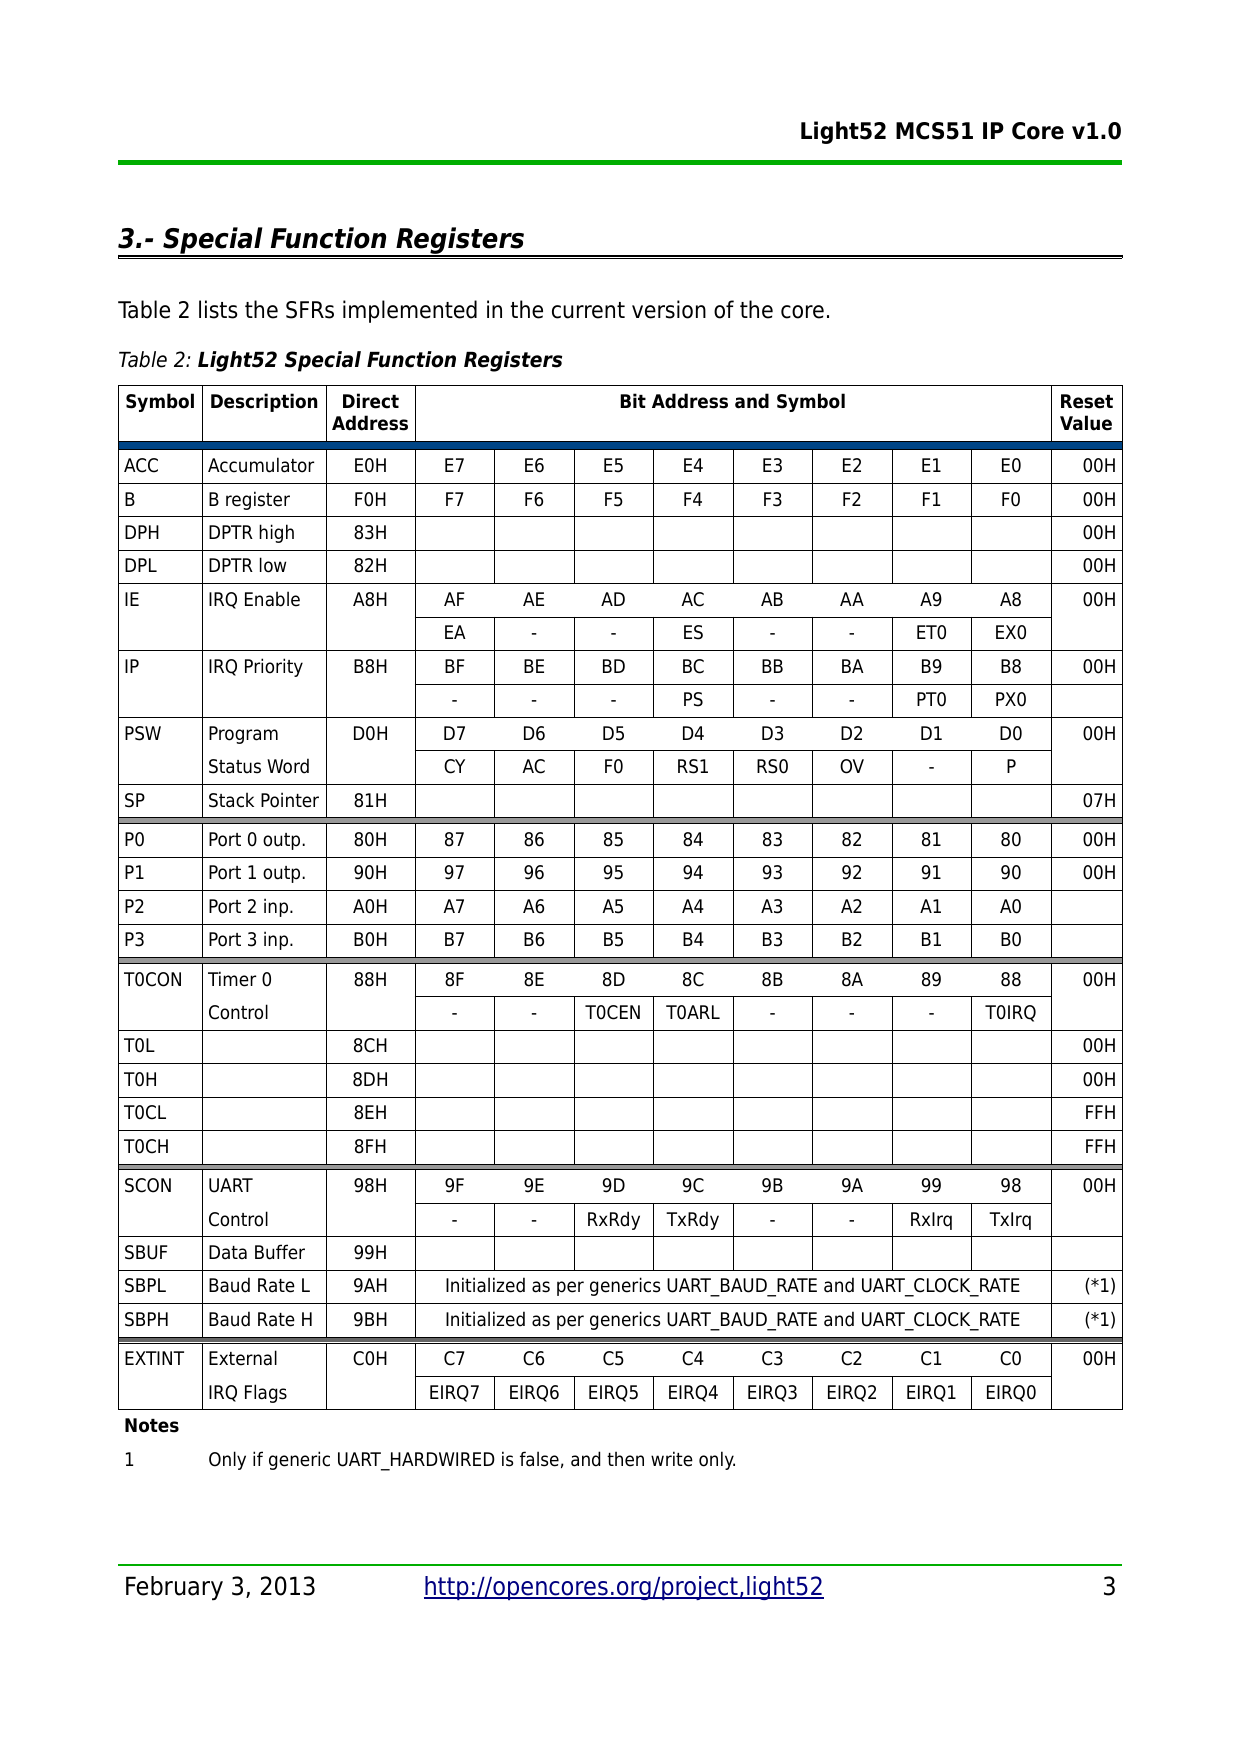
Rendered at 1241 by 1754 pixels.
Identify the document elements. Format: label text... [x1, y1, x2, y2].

table_cell (*1) [1052, 1271, 1122, 1303]
table_cell [893, 1031, 971, 1063]
table_cell BE [495, 651, 574, 683]
table_cell 8D [574, 964, 653, 996]
table_cell PS [654, 685, 733, 717]
table_cell 90H [327, 858, 415, 890]
table_cell - [495, 685, 574, 717]
table_cell FFH [1052, 1131, 1122, 1163]
table_cell [203, 1098, 326, 1130]
table_cell 8A [812, 964, 892, 996]
table_cell [495, 1131, 574, 1163]
table_cell Accumulator [203, 450, 326, 483]
table_cell Data Buffer [203, 1237, 326, 1270]
table_cell BF [416, 651, 494, 683]
table_cell 00H [1052, 1064, 1122, 1097]
table_cell Initialized as per generics UART_BAUD_RATE and UART_CLOCK_RATE [416, 1271, 1051, 1303]
table_cell [575, 1064, 653, 1097]
table_cell [327, 1203, 415, 1236]
table_cell [119, 1338, 1122, 1342]
table_cell - [734, 1204, 812, 1236]
table_cell 00H [1052, 824, 1122, 857]
table_cell T0H [119, 1064, 202, 1097]
table_cell F0 [575, 751, 653, 784]
table_cell [972, 517, 1051, 550]
table_header Direct Address [327, 386, 415, 441]
table_cell UART [203, 1170, 326, 1203]
table_cell P2 [119, 891, 202, 923]
table_cell 00H [1052, 450, 1122, 483]
table_cell - [416, 1204, 494, 1236]
table_cell [654, 517, 733, 550]
table_cell EX0 [972, 618, 1051, 650]
table_cell 9AH [327, 1271, 415, 1303]
table_cell PX0 [972, 685, 1051, 717]
table_cell [495, 785, 574, 817]
table_cell [734, 1237, 812, 1270]
table_cell [893, 1237, 971, 1270]
table_cell - [893, 751, 971, 784]
table_cell 80H [327, 824, 415, 857]
table_cell E3 [734, 450, 812, 483]
table_cell [575, 517, 653, 550]
table_cell D6 [494, 718, 574, 750]
table_cell E0 [972, 450, 1051, 483]
table_header Bit Address and Symbol [416, 386, 1051, 441]
table_cell 93 [734, 858, 812, 890]
table_cell F3 [734, 484, 812, 516]
table_cell [416, 1131, 494, 1163]
table_cell [1052, 617, 1122, 650]
table_cell [1052, 996, 1122, 1030]
table_cell 99 [892, 1170, 971, 1203]
table_cell [203, 1031, 326, 1063]
table_cell IRQ Enable [203, 584, 326, 617]
table_cell 00H [1052, 858, 1122, 890]
table_cell [1052, 1203, 1122, 1236]
table_cell D2 [812, 718, 892, 750]
table_cell A6 [495, 891, 574, 923]
table_cell 8FH [327, 1131, 415, 1163]
table_cell [495, 1064, 574, 1097]
table_cell - [813, 1204, 892, 1236]
table_cell 85 [575, 824, 653, 857]
text Table 2: Light52 Special Function Registers [118, 348, 1122, 373]
table_cell F0H [327, 484, 415, 516]
table_cell F1 [893, 484, 971, 516]
table_cell 88 [971, 964, 1051, 996]
table_cell C3 [733, 1344, 812, 1376]
table_cell RxRdy [575, 1204, 653, 1236]
table_cell A8 [971, 584, 1051, 617]
table_cell A2 [813, 891, 892, 923]
table_cell F0 [972, 484, 1051, 516]
table_cell Control [203, 1203, 326, 1236]
table_cell [416, 517, 494, 550]
table_cell A1 [893, 891, 971, 923]
table_cell [654, 1237, 733, 1270]
table_cell T0CEN [575, 997, 653, 1030]
table_cell ACC [119, 450, 202, 483]
table_cell Baud Rate L [203, 1271, 326, 1303]
table_cell 9D [574, 1170, 653, 1203]
table_cell [813, 551, 892, 583]
table_cell 00H [1052, 718, 1122, 750]
table_cell D4 [653, 718, 733, 750]
table_cell [1052, 1237, 1122, 1270]
table_cell C4 [653, 1344, 733, 1376]
table_cell T0IRQ [972, 997, 1051, 1030]
table_cell SBUF [119, 1237, 202, 1270]
table_cell 81 [893, 824, 971, 857]
table_cell [575, 1098, 653, 1130]
table_cell B register [203, 484, 326, 516]
table_cell [734, 517, 812, 550]
table_cell - [813, 618, 892, 650]
table_cell 9B [733, 1170, 812, 1203]
table_cell [416, 1031, 494, 1063]
table_cell B [119, 484, 202, 516]
table_cell [495, 517, 574, 550]
table_cell B8H [327, 651, 415, 683]
table_cell E5 [575, 450, 653, 483]
table_cell RxIrq [893, 1204, 971, 1236]
table_cell [203, 1064, 326, 1097]
table_cell B4 [654, 925, 733, 957]
table_cell - [575, 685, 653, 717]
table_cell 00H [1052, 551, 1122, 583]
table_cell [972, 785, 1051, 817]
table_cell 88H [327, 964, 415, 996]
table_cell BC [654, 651, 733, 683]
table_cell B8 [972, 651, 1051, 683]
table_cell [416, 1237, 494, 1270]
table_cell [327, 750, 415, 784]
table_cell - [575, 618, 653, 650]
table_cell TxRdy [654, 1204, 733, 1236]
table_cell 9F [416, 1170, 494, 1203]
table_cell 83 [734, 824, 812, 857]
table_cell 92 [813, 858, 892, 890]
table_cell AF [416, 584, 494, 617]
table_cell 98H [327, 1170, 415, 1203]
table_cell [972, 1131, 1051, 1163]
table_cell Port 2 inp. [203, 891, 326, 923]
table_cell [575, 1237, 653, 1270]
table_cell SBPH [119, 1304, 202, 1337]
table_cell [654, 785, 733, 817]
table_cell EIRQ4 [654, 1377, 733, 1409]
table_cell [972, 1237, 1051, 1270]
table_cell [327, 617, 415, 650]
table_cell - [813, 997, 892, 1030]
table_cell P0 [119, 824, 202, 857]
table_cell [893, 517, 971, 550]
table_cell - [734, 618, 812, 650]
table_cell Port 3 inp. [203, 925, 326, 957]
table_cell AD [574, 584, 653, 617]
table_cell Port 0 outp. [203, 824, 326, 857]
table_cell E1 [893, 450, 971, 483]
table_cell [327, 1376, 415, 1409]
table_header Symbol [119, 386, 202, 441]
table_cell Control [203, 996, 326, 1030]
table_cell EA [416, 618, 494, 650]
table_cell C5 [574, 1344, 653, 1376]
table_cell Only if generic UART_HARDWIRED is false, and then write only. [203, 1443, 1122, 1476]
table_cell (*1) [1052, 1304, 1122, 1337]
table_cell 8CH [327, 1031, 415, 1063]
table_cell 94 [654, 858, 733, 890]
table_cell [893, 1098, 971, 1130]
table_cell E2 [813, 450, 892, 483]
table_cell [119, 684, 202, 717]
table_cell - [495, 618, 574, 650]
table_cell 95 [575, 858, 653, 890]
table_cell SP [119, 785, 202, 817]
table_cell A3 [734, 891, 812, 923]
table_cell [119, 958, 1122, 963]
table_cell E6 [495, 450, 574, 483]
table_cell [734, 1064, 812, 1097]
table_cell [813, 517, 892, 550]
table_cell - [495, 997, 574, 1030]
table_cell Initialized as per generics UART_BAUD_RATE and UART_CLOCK_RATE [416, 1304, 1051, 1337]
table_header Description [203, 386, 326, 441]
table_cell TxIrq [972, 1204, 1051, 1236]
table_cell C0 [971, 1344, 1051, 1376]
table_cell [495, 1031, 574, 1063]
table_cell 84 [654, 824, 733, 857]
table_cell B2 [813, 925, 892, 957]
table_cell 00H [1052, 1344, 1122, 1376]
table_cell 89 [892, 964, 971, 996]
table_cell - [813, 685, 892, 717]
table_cell EIRQ3 [734, 1377, 812, 1409]
table_cell Program [203, 718, 326, 750]
table_cell PSW [119, 718, 202, 750]
table_cell EIRQ5 [575, 1377, 653, 1409]
table_cell [119, 996, 202, 1030]
table_cell SBPL [119, 1271, 202, 1303]
table_cell [575, 1131, 653, 1163]
table_cell 8EH [327, 1098, 415, 1130]
table_cell [575, 1031, 653, 1063]
table_cell T0CH [119, 1131, 202, 1163]
table_cell 82 [813, 824, 892, 857]
table_cell B3 [734, 925, 812, 957]
table_cell 97 [416, 858, 494, 890]
table_cell [893, 551, 971, 583]
table_cell E4 [654, 450, 733, 483]
table_cell 96 [495, 858, 574, 890]
table_cell T0L [119, 1031, 202, 1063]
table_cell - [416, 685, 494, 717]
table_cell [654, 1031, 733, 1063]
table_cell [893, 785, 971, 817]
table_cell 82H [327, 551, 415, 583]
table_cell 00H [1052, 1031, 1122, 1063]
table_cell - [734, 997, 812, 1030]
table_cell [734, 1131, 812, 1163]
table_cell P1 [119, 858, 202, 890]
table_cell - [734, 685, 812, 717]
table_cell A0H [327, 891, 415, 923]
table_cell 83H [327, 517, 415, 550]
table_cell [119, 1376, 202, 1409]
table_cell ET0 [893, 618, 971, 650]
table_cell 00H [1052, 517, 1122, 550]
table_cell A0 [972, 891, 1051, 923]
table_cell BB [734, 651, 812, 683]
table_cell DPTR high [203, 517, 326, 550]
table_cell Port 1 outp. [203, 858, 326, 890]
table_cell Timer 0 [203, 964, 326, 996]
table_cell [734, 1031, 812, 1063]
table_cell [119, 750, 202, 784]
table_cell [119, 818, 1122, 823]
table_cell BA [813, 651, 892, 683]
table_cell IP [119, 651, 202, 683]
table_cell [734, 785, 812, 817]
table_cell DPL [119, 551, 202, 583]
table_cell F4 [654, 484, 733, 516]
table_cell F2 [813, 484, 892, 516]
table_cell 80 [972, 824, 1051, 857]
table_cell [1052, 685, 1122, 717]
table_cell [1052, 891, 1122, 923]
table_cell [495, 1237, 574, 1270]
table_cell C1 [892, 1344, 971, 1376]
table_cell E0H [327, 450, 415, 483]
table_cell [1052, 1376, 1122, 1409]
table_cell [119, 1203, 202, 1236]
table_cell Stack Pointer [203, 785, 326, 817]
table_cell 90 [972, 858, 1051, 890]
table_cell B1 [893, 925, 971, 957]
table_cell IE [119, 584, 202, 617]
table_cell T0CL [119, 1098, 202, 1130]
table_cell [416, 1098, 494, 1130]
table_cell 9BH [327, 1304, 415, 1337]
table_cell A5 [575, 891, 653, 923]
table_cell FFH [1052, 1098, 1122, 1130]
table_cell IRQ Flags [203, 1376, 326, 1409]
table_cell 00H [1052, 584, 1122, 617]
table_cell - [495, 1204, 574, 1236]
table_header Reset Value [1052, 386, 1122, 441]
table_cell 8C [653, 964, 733, 996]
table_cell [654, 1098, 733, 1130]
table_cell - [893, 997, 971, 1030]
table_cell [813, 1031, 892, 1063]
table_cell T0ARL [654, 997, 733, 1030]
table_cell 99H [327, 1237, 415, 1270]
table_cell [1052, 750, 1122, 784]
table_cell 00H [1052, 964, 1122, 996]
table_cell Status Word [203, 750, 326, 784]
table_cell F7 [416, 484, 494, 516]
table_cell EIRQ7 [416, 1377, 494, 1409]
table_cell 87 [416, 824, 494, 857]
table_cell [972, 551, 1051, 583]
table_cell AB [733, 584, 812, 617]
table_cell [813, 785, 892, 817]
table_cell [813, 1098, 892, 1130]
table_cell 00H [1052, 1170, 1122, 1203]
table_cell [327, 996, 415, 1030]
table_cell D0H [327, 718, 415, 750]
table_cell Baud Rate H [203, 1304, 326, 1337]
table_cell C7 [416, 1344, 494, 1376]
table_cell D0 [971, 718, 1051, 750]
table_cell [972, 1064, 1051, 1097]
table_cell [972, 1098, 1051, 1130]
table_cell EIRQ0 [972, 1377, 1051, 1409]
table_cell E7 [416, 450, 494, 483]
table_cell A4 [654, 891, 733, 923]
table_cell AC [653, 584, 733, 617]
table_cell [893, 1131, 971, 1163]
table_cell [734, 1098, 812, 1130]
table_cell B0H [327, 925, 415, 957]
table_cell 07H [1052, 785, 1122, 817]
table_cell External [203, 1344, 326, 1376]
table_cell T0CON [119, 964, 202, 996]
table_cell F6 [495, 484, 574, 516]
table_cell [119, 617, 202, 650]
table_cell ES [654, 618, 733, 650]
table_cell P3 [119, 925, 202, 957]
table_cell B7 [416, 925, 494, 957]
table_cell IRQ Priority [203, 651, 326, 683]
table_cell [416, 785, 494, 817]
table_cell SCON [119, 1170, 202, 1203]
table_cell RS0 [734, 751, 812, 784]
table_cell D3 [733, 718, 812, 750]
table_cell [416, 1064, 494, 1097]
table_cell [893, 1064, 971, 1097]
table_cell 86 [495, 824, 574, 857]
table_cell 81H [327, 785, 415, 817]
table_cell [495, 1098, 574, 1130]
table_cell 98 [971, 1170, 1051, 1203]
table_cell [203, 684, 326, 717]
table_cell D7 [416, 718, 494, 750]
table_cell OV [813, 751, 892, 784]
table_cell EIRQ6 [495, 1377, 574, 1409]
table_cell 9A [812, 1170, 892, 1203]
table_cell P [972, 751, 1051, 784]
table_cell B0 [972, 925, 1051, 957]
table_cell 00H [1052, 484, 1122, 516]
table_cell [734, 551, 812, 583]
table_cell 8DH [327, 1064, 415, 1097]
table_cell AA [812, 584, 892, 617]
table_cell B9 [893, 651, 971, 683]
text Table 2 lists the SFRs implemented in the current version of the core. [118, 297, 1122, 323]
table_cell [327, 684, 415, 717]
table_cell AC [495, 751, 574, 784]
table_cell A7 [416, 891, 494, 923]
table_cell DPTR low [203, 551, 326, 583]
table_cell EIRQ2 [813, 1377, 892, 1409]
table_cell [654, 1131, 733, 1163]
table_header [203, 1410, 1122, 1443]
table_cell AE [494, 584, 574, 617]
table_cell 9E [494, 1170, 574, 1203]
table_cell [495, 551, 574, 583]
table_cell [813, 1064, 892, 1097]
table_cell D5 [574, 718, 653, 750]
table_cell [575, 551, 653, 583]
table_cell 8E [494, 964, 574, 996]
table_cell [972, 1031, 1051, 1063]
table_cell [575, 785, 653, 817]
table_cell D1 [892, 718, 971, 750]
table_cell DPH [119, 517, 202, 550]
subtitle 3.- Special Function Registers [118, 223, 1122, 254]
table_cell [1052, 925, 1122, 957]
table_cell [813, 1237, 892, 1270]
table_cell F5 [575, 484, 653, 516]
table_cell 00H [1052, 651, 1122, 683]
table_cell [654, 1064, 733, 1097]
table_cell [203, 1131, 326, 1163]
table_cell BD [575, 651, 653, 683]
table_cell [119, 442, 1122, 449]
table_cell [119, 1165, 1122, 1169]
table_cell 8F [416, 964, 494, 996]
table_cell A8H [327, 584, 415, 617]
table_cell [654, 551, 733, 583]
table_cell CY [416, 751, 494, 784]
table_cell [203, 617, 326, 650]
table_cell EIRQ1 [893, 1377, 971, 1409]
table_cell 8B [733, 964, 812, 996]
table_cell EXTINT [119, 1344, 202, 1376]
table_cell 1 [118, 1443, 202, 1476]
table_cell C0H [327, 1344, 415, 1376]
table_cell B5 [575, 925, 653, 957]
table_header Notes [118, 1410, 202, 1443]
table_cell 91 [893, 858, 971, 890]
table_cell C2 [812, 1344, 892, 1376]
table_cell - [416, 997, 494, 1030]
table_cell A9 [892, 584, 971, 617]
table_cell B6 [495, 925, 574, 957]
table_cell C6 [494, 1344, 574, 1376]
table_cell [813, 1131, 892, 1163]
table_cell 9C [653, 1170, 733, 1203]
table_cell RS1 [654, 751, 733, 784]
table_cell PT0 [893, 685, 971, 717]
table_cell [416, 551, 494, 583]
